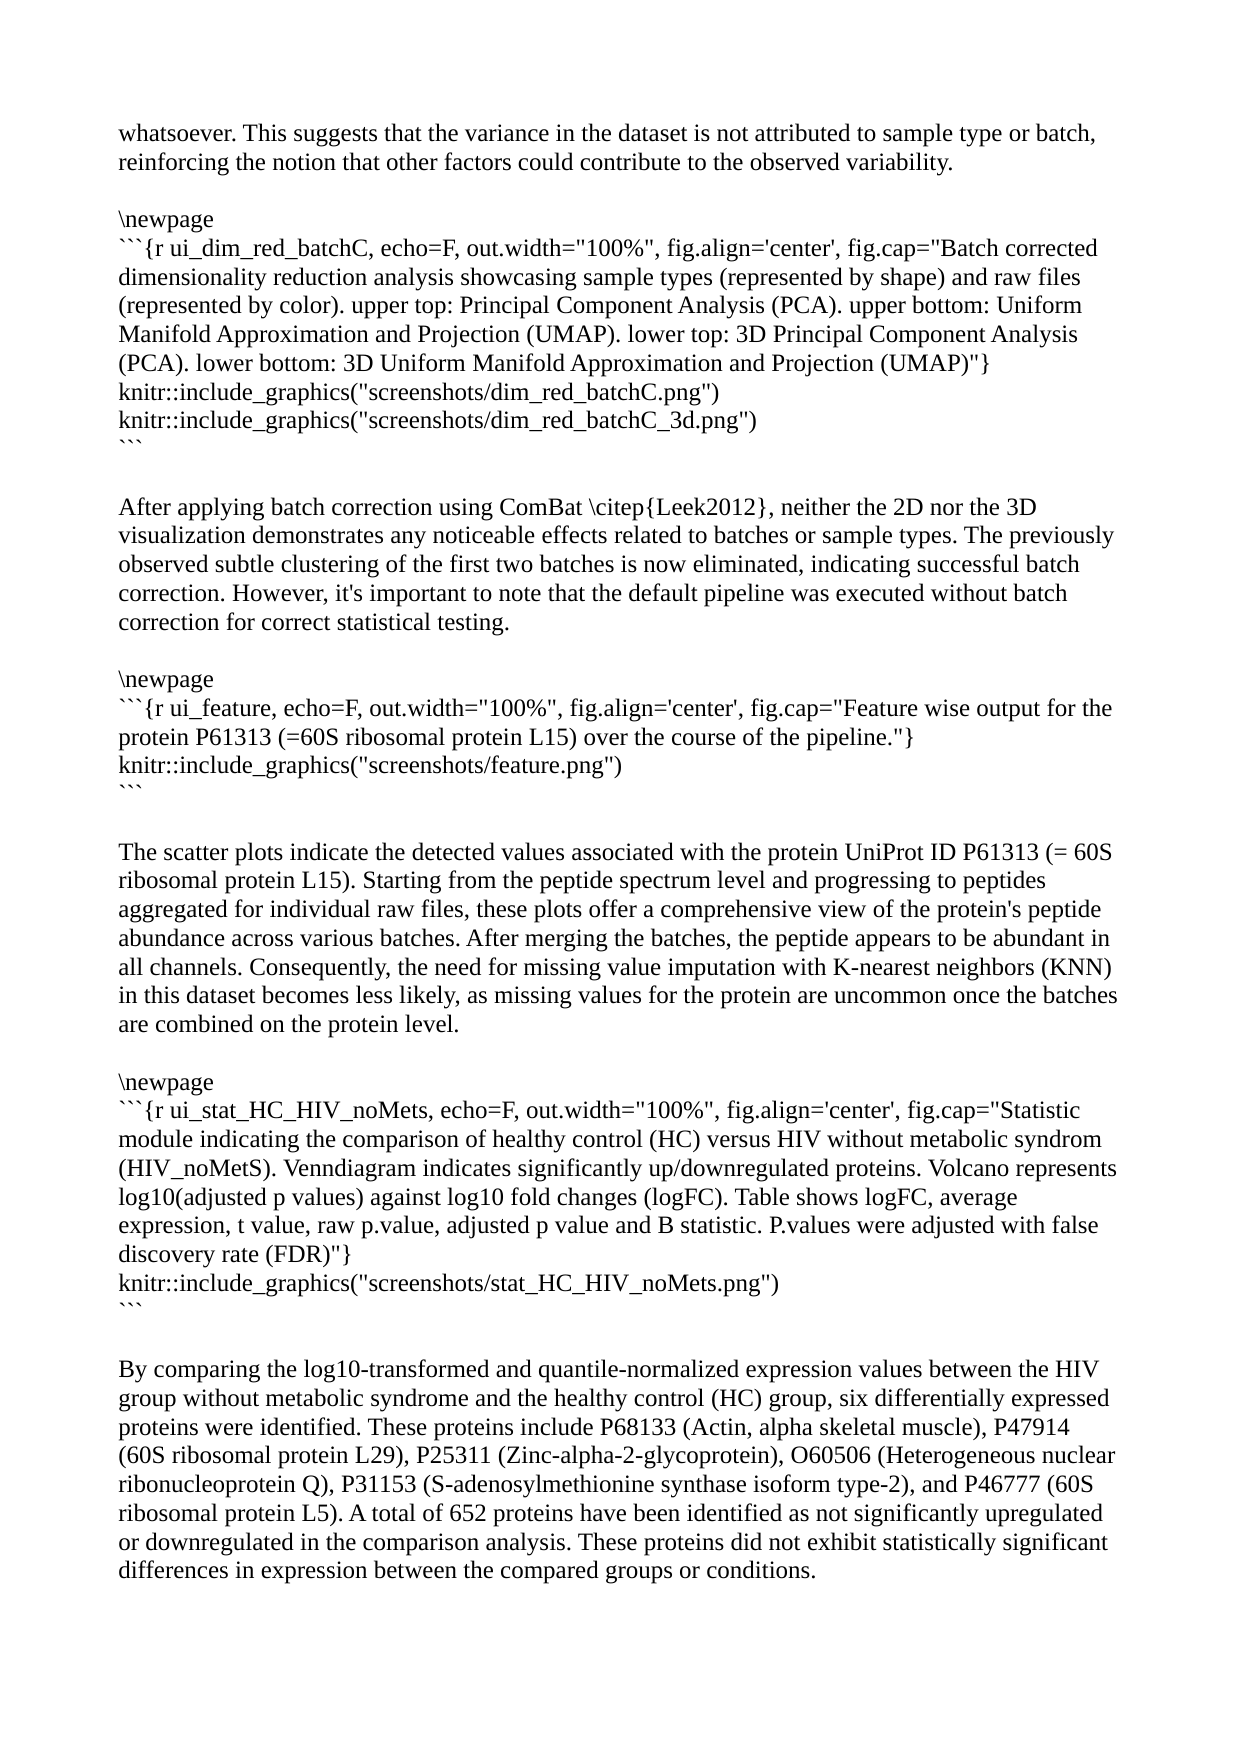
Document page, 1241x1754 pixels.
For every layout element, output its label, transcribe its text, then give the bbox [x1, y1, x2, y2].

text ``` [118, 779, 1122, 808]
text knitr::include_graphics("screenshots/stat_HC_HIV_noMets.png") [118, 1268, 1122, 1297]
text ```{r ui_feature, echo=F, out.width="100%", fig.align='center', fig.cap="Feature wise output for the protein P61313 (=60S ribosomal protein L15) over the course of the pipeline."} [118, 693, 1122, 751]
text \newpage [118, 204, 1122, 233]
text \newpage [118, 1067, 1122, 1096]
text After applying batch correction using ComBat \citep{Leek2012}, neither the 2D nor the 3D visualization demonstrates any noticeable effects related to batches or sample types. The previously observed subtle clustering of the first two batches is now eliminated, indicating successful batch correction. However, it's important to note that the default pipeline was executed without batch correction for correct statistical testing. [118, 492, 1122, 636]
text knitr::include_graphics("screenshots/feature.png") [118, 751, 1122, 779]
text \newpage [118, 664, 1122, 693]
text ``` [118, 434, 1122, 463]
text ```{r ui_dim_red_batchC, echo=F, out.width="100%", fig.align='center', fig.cap="Batch corrected dimensionality reduction analysis showcasing sample types (represented by shape) and raw files (represented by color). upper top: Principal Component Analysis (PCA). upper bottom: Uniform Manifold Approximation and Projection (UMAP). lower top: 3D Principal Component Analysis (PCA). lower bottom: 3D Uniform Manifold Approximation and Projection (UMAP)"} [118, 233, 1122, 377]
text knitr::include_graphics("screenshots/dim_red_batchC_3d.png") [118, 406, 1122, 434]
text The scatter plots indicate the detected values associated with the protein UniProt ID P61313 (= 60S ribosomal protein L15). Starting from the peptide spectrum level and progressing to peptides aggregated for individual raw files, these plots offer a comprehensive view of the protein's peptide abundance across various batches. After merging the batches, the peptide appears to be abundant in all channels. Consequently, the need for missing value imputation with K-nearest neighbors (KNN) in this dataset becomes less likely, as missing values for the protein are uncommon once the batches are combined on the protein level. [118, 837, 1122, 1038]
text knitr::include_graphics("screenshots/dim_red_batchC.png") [118, 377, 1122, 406]
text whatsoever. This suggests that the variance in the dataset is not attributed to sample type or batch, reinforcing the notion that other factors could contribute to the observed variability. [118, 118, 1122, 176]
text By comparing the log10-transformed and quantile-normalized expression values between the HIV group without metabolic syndrome and the healthy control (HC) group, six differentially expressed proteins were identified. These proteins include P68133 (Actin, alpha skeletal muscle), P47914 (60S ribosomal protein L29), P25311 (Zinc-alpha-2-glycoprotein), O60506 (Heterogeneous nuclear ribonucleoprotein Q), P31153 (S-adenosylmethionine synthase isoform type-2), and P46777 (60S ribosomal protein L5). A total of 652 proteins have been identified as not significantly upregulated or downregulated in the comparison analysis. These proteins did not exhibit statistically significant differences in expression between the compared groups or conditions. [118, 1354, 1122, 1584]
text ``` [118, 1297, 1122, 1326]
text ```{r ui_stat_HC_HIV_noMets, echo=F, out.width="100%", fig.align='center', fig.cap="Statistic module indicating the comparison of healthy control (HC) versus HIV without metabolic syndrom (HIV_noMetS). Venndiagram indicates significantly up/downregulated proteins. Volcano represents log10(adjusted p values) against log10 fold changes (logFC). Table shows logFC, average expression, t value, raw p.value, adjusted p value and B statistic. P.values were adjusted with false discovery rate (FDR)"} [118, 1096, 1122, 1268]
